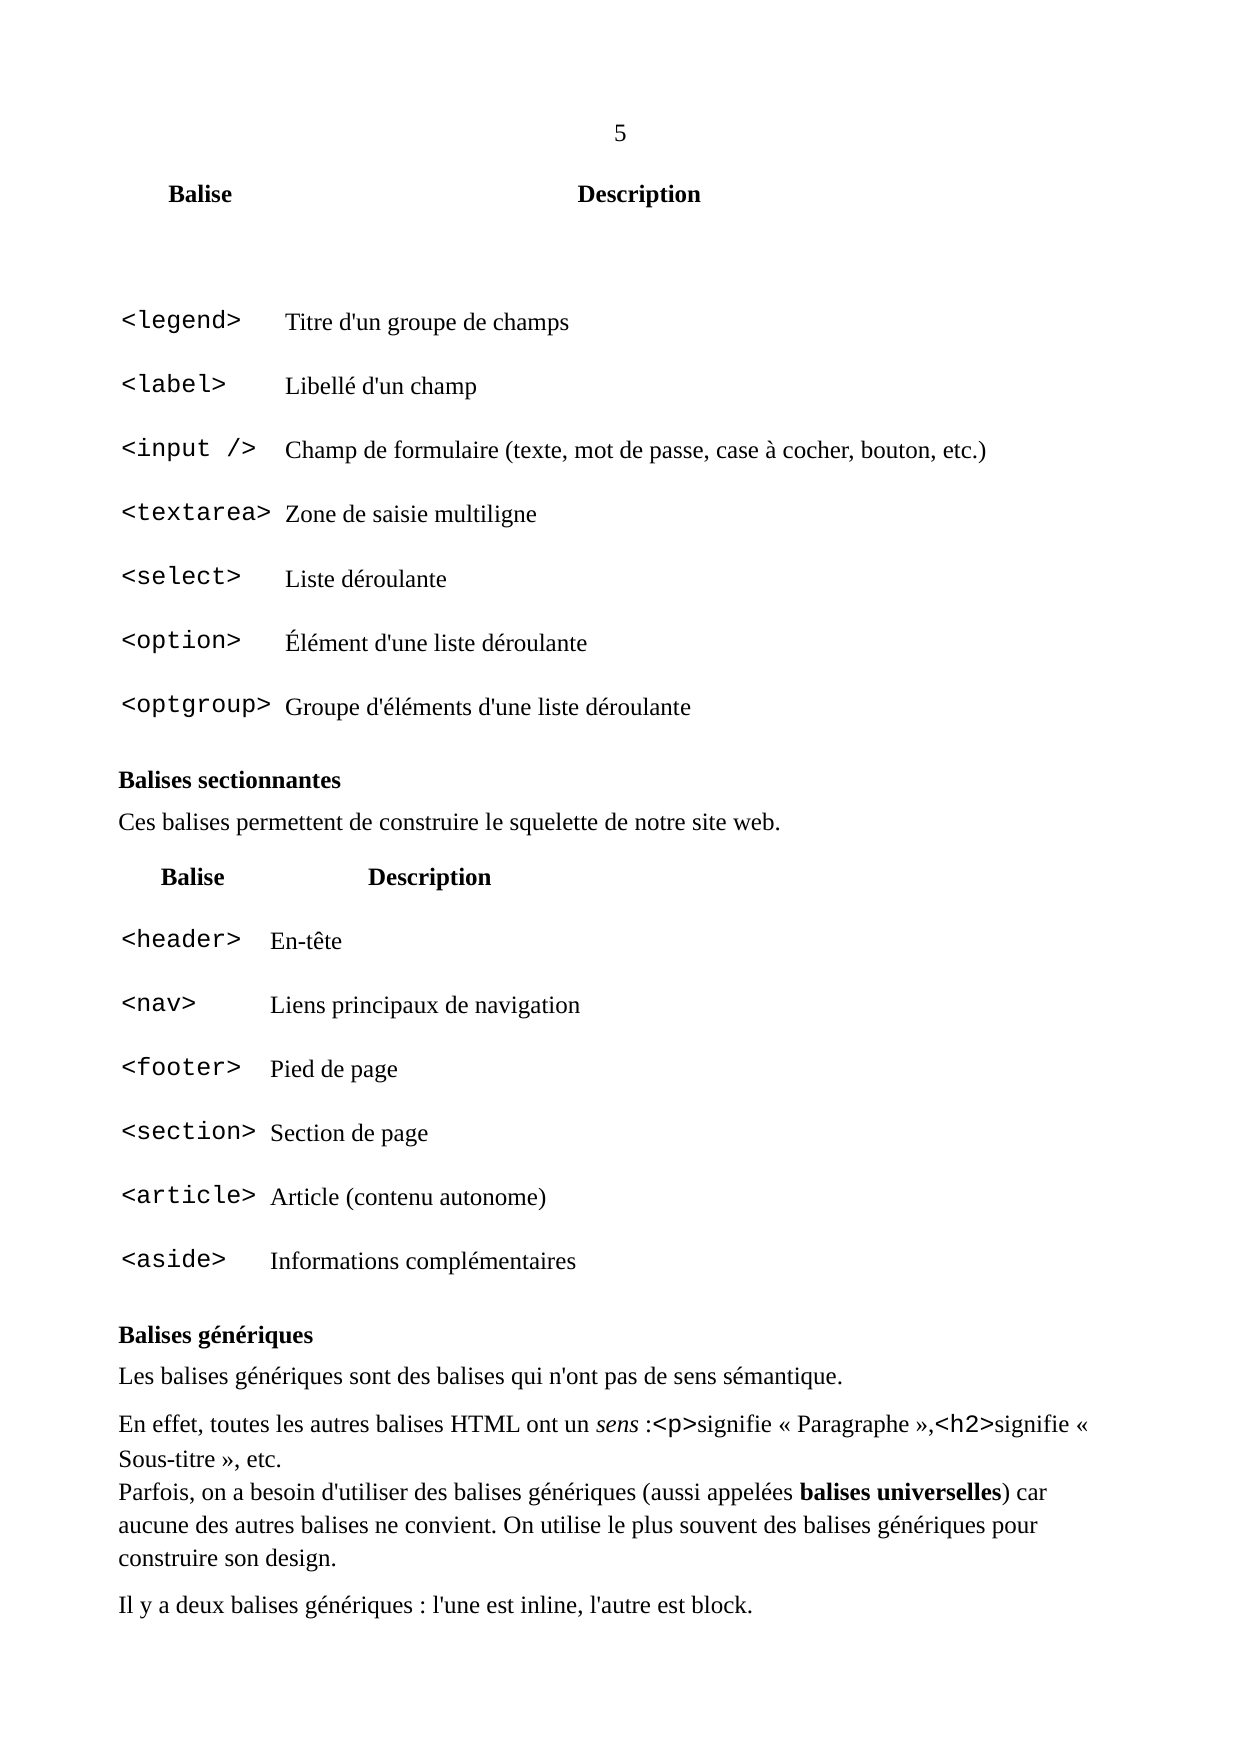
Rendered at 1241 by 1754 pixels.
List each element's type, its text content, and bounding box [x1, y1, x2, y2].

table_cell [118, 240, 282, 304]
table_cell <legend> [118, 305, 282, 368]
table_cell [282, 240, 997, 304]
table_cell <footer> [118, 1051, 267, 1115]
table_cell Section de page [267, 1115, 592, 1179]
table_cell <aside> [118, 1244, 267, 1307]
table_cell <article> [118, 1179, 267, 1243]
table_cell <input /> [118, 433, 282, 497]
table_header Description [282, 176, 997, 240]
text Les balises génériques sont des balises qui n'ont pas de sens sémantique. [118, 1361, 1122, 1390]
text Ces balises permettent de construire le squelette de notre site web. [118, 807, 1122, 835]
table_cell Champ de formulaire (texte, mot de passe, case à cocher, bouton, etc.) [282, 433, 997, 497]
table_header Balise [118, 859, 267, 923]
subtitle Balises sectionnantes [118, 765, 1122, 794]
table_cell <label> [118, 369, 282, 433]
table_header Description [267, 859, 592, 923]
table_cell Groupe d'éléments d'une liste déroulante [282, 689, 997, 753]
table_cell <option> [118, 625, 282, 689]
table_cell <select> [118, 561, 282, 625]
table_cell <header> [118, 923, 267, 987]
table_cell Titre d'un groupe de champs [282, 305, 997, 368]
table_cell <section> [118, 1115, 267, 1179]
table_cell Liens principaux de navigation [267, 987, 592, 1051]
table_cell <textarea> [118, 497, 282, 561]
table_cell Pied de page [267, 1051, 592, 1115]
table_cell Informations complémentaires [267, 1244, 592, 1307]
table_cell Zone de saisie multiligne [282, 497, 997, 561]
text Il y a deux balises génériques : l'une est inline, l'autre est block. [118, 1591, 1122, 1619]
text En effet, toutes les autres balises HTML ont un sens :<p>signifie « Paragraphe »,<h2>signifie « Sous-titre », etc. Parfois, on a besoin d'utiliser des balises génériques (aussi appelées balises universelles) car aucune des autres balises ne convient. On utilise le plus souvent des balises génériques pour construire son design. [118, 1409, 1122, 1572]
table_cell <optgroup> [118, 689, 282, 753]
table_cell Élément d'une liste déroulante [282, 625, 997, 689]
table_cell <nav> [118, 987, 267, 1051]
table_cell Liste déroulante [282, 561, 997, 625]
table_cell Article (contenu autonome) [267, 1179, 592, 1243]
table_cell Libellé d'un champ [282, 369, 997, 433]
subtitle Balises génériques [118, 1320, 1122, 1349]
table_cell En-tête [267, 923, 592, 987]
table_header Balise [118, 176, 282, 240]
